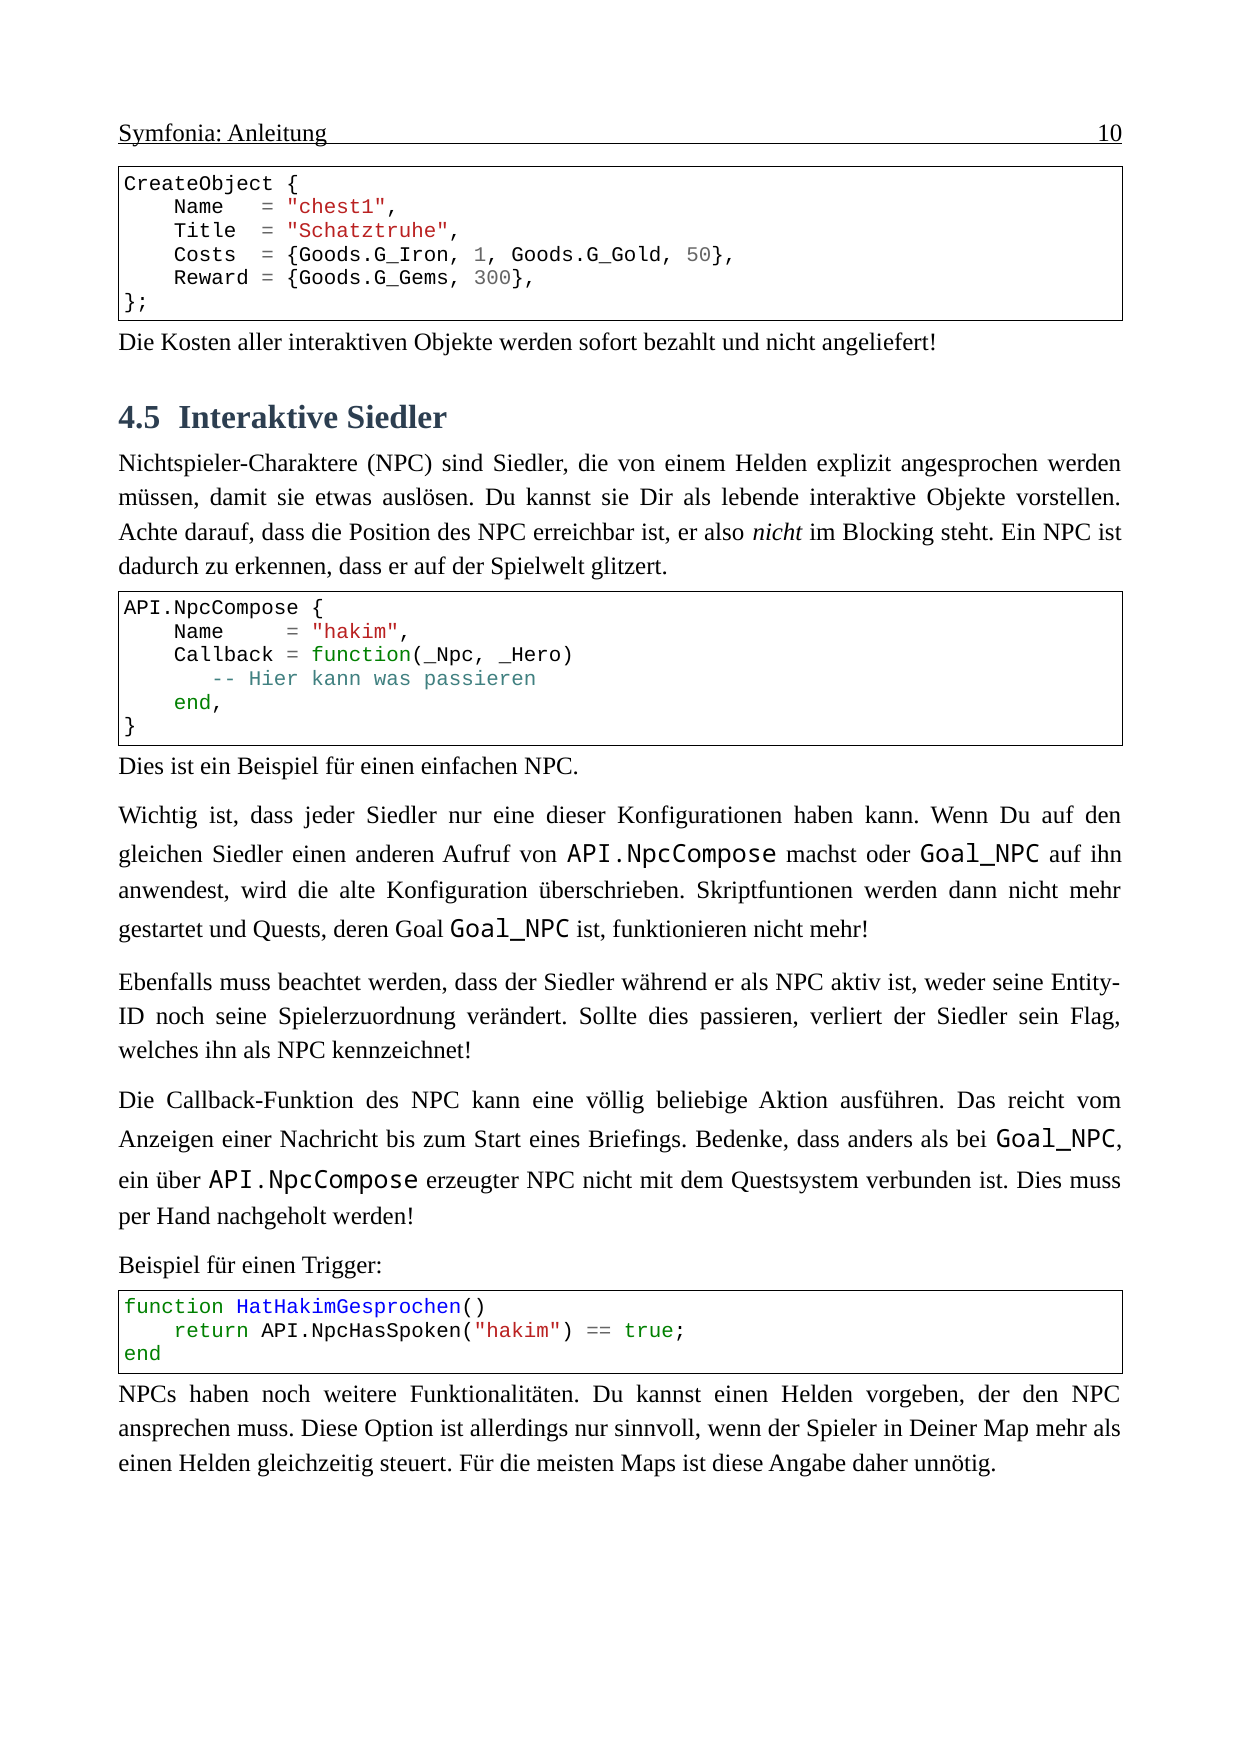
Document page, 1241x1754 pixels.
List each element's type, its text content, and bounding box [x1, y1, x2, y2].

text Die Callback-Funktion des NPC kann eine völlig beliebige Aktion ausführen. Das reicht vom Anzeigen einer Nachricht bis zum Start eines Briefings. Bedenke, dass anders als bei Goal_NPC, ein über API.NpcCompose erzeugter NPC nicht mit dem Questsystem verbunden ist. Dies muss per Hand nachgeholt werden! [118, 1085, 1122, 1230]
text Nichtspieler-Charaktere (NPC) sind Siedler, die von einem Helden explizit angesprochen werden müssen, damit sie etwas auslösen. Du kannst sie Dir als lebende interaktive Objekte vorstellen. Achte darauf, dass die Position des NPC erreichbar ist, er also nicht im Blocking steht. Ein NPC ist dadurch zu erkennen, dass er auf der Spielwelt glitzert. [118, 448, 1122, 580]
text Die Kosten aller interaktiven Objekte werden sofort bezahlt und nicht angeliefert! [118, 321, 1122, 355]
text Beispiel für einen Trigger: [118, 1250, 1122, 1279]
text Ebenfalls muss beachtet werden, dass der Siedler während er als NPC aktiv ist, weder seine Entity-ID noch seine Spielerzuordnung verändert. Sollte dies passieren, verliert der Siedler sein Flag, welches ihn als NPC kennzeichnet! [118, 967, 1122, 1064]
text NPCs haben noch weitere Funktionalitäten. Du kannst einen Helden vorgeben, der den NPC ansprechen muss. Diese Option ist allerdings nur sinnvoll, wenn der Spieler in Deiner Map mehr als einen Helden gleichzeitig steuert. Für die meisten Maps ist diese Angabe daher unnötig. [118, 1374, 1122, 1477]
text Dies ist ein Beispiel für einen einfachen NPC. [118, 746, 1122, 780]
text Wichtig ist, dass jeder Siedler nur eine dieser Konfigurationen haben kann. Wenn Du auf den gleichen Siedler einen anderen Aufruf von API.NpcCompose machst oder Goal_NPC auf ihn anwendest, wird die alte Konfiguration überschrieben. Skriptfuntionen werden dann nicht mehr gestartet und Quests, deren Goal Goal_NPC ist, funktionieren nicht mehr! [118, 800, 1122, 945]
subtitle Interaktive Siedler [118, 397, 1122, 435]
